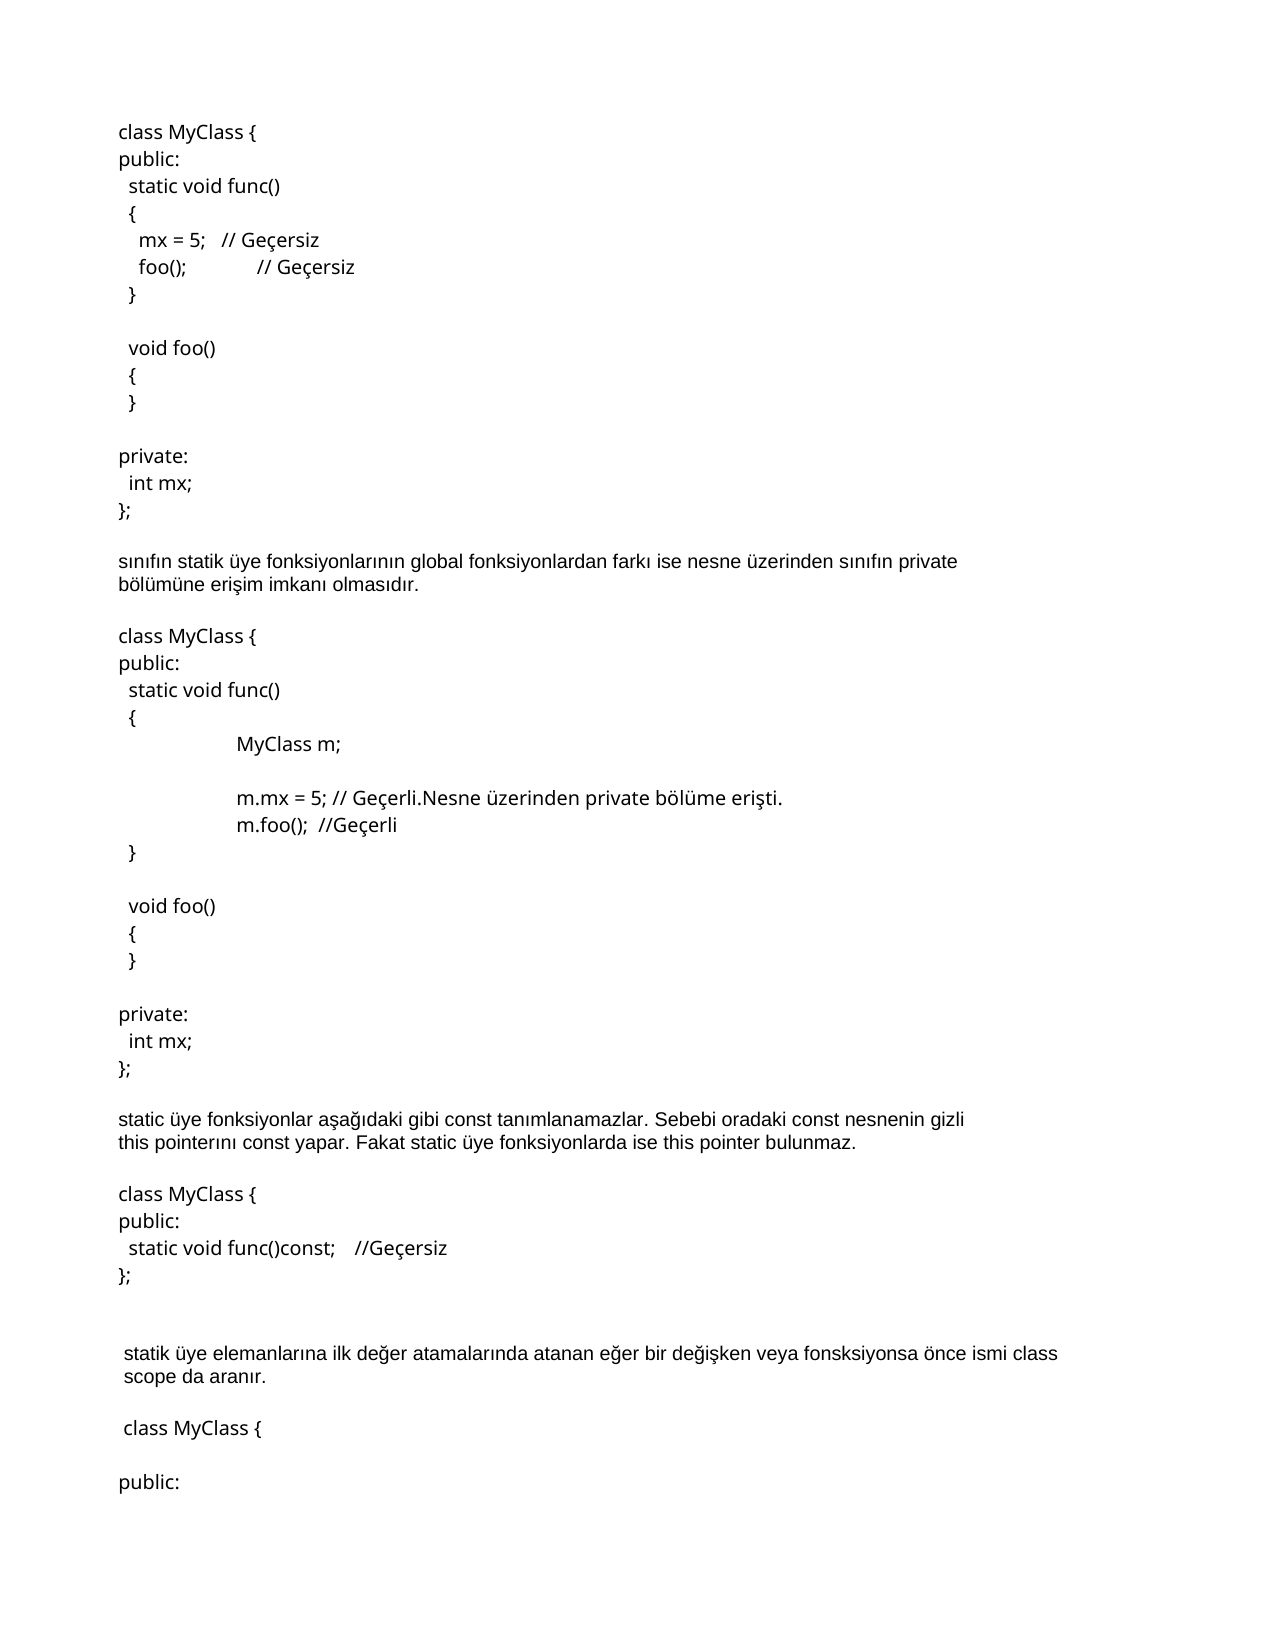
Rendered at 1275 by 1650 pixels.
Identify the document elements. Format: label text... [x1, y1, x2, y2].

text { [118, 199, 1157, 226]
text } [118, 946, 1157, 973]
text class MyClass { [118, 1414, 1157, 1441]
text bölümüne erişim imkanı olmasıdır. [118, 572, 1157, 595]
text static void func()const; //Geçersiz [118, 1234, 1157, 1261]
text public: [118, 649, 1157, 676]
text }; [118, 496, 1157, 523]
text sınıfın statik üye fonksiyonlarının global fonksiyonlardan farkı ise nesne üzerinden sınıfın private [118, 550, 1157, 572]
text int mx; [118, 469, 1157, 496]
text this pointerını const yapar. Fakat static üye fonksiyonlarda ise this pointer bulunmaz. [118, 1131, 1157, 1153]
text m.mx = 5; // Geçerli.Nesne üzerinden private bölüme erişti. [118, 784, 1157, 811]
text scope da aranır. [118, 1365, 1157, 1387]
text }; [118, 1054, 1157, 1081]
text int mx; [118, 1027, 1157, 1054]
text void foo() [118, 334, 1157, 361]
text } [118, 388, 1157, 415]
text static üye fonksiyonlar aşağıdaki gibi const tanımlanamazlar. Sebebi oradaki const nesnenin gizli [118, 1108, 1157, 1131]
text } [118, 280, 1157, 307]
text static void func() [118, 172, 1157, 199]
text MyClass m; [118, 730, 1157, 757]
text class MyClass { [118, 1180, 1157, 1207]
text { [118, 361, 1157, 388]
text static void func() [118, 676, 1157, 703]
text mx = 5; // Geçersiz [118, 226, 1157, 253]
text } [118, 838, 1157, 865]
text statik üye elemanlarına ilk değer atamalarında atanan eğer bir değişken veya fonsksiyonsa önce ismi class [118, 1342, 1157, 1365]
text }; [118, 1261, 1157, 1288]
text private: [118, 442, 1157, 469]
text public: [118, 1468, 1157, 1495]
text class MyClass { [118, 118, 1157, 145]
text public: [118, 1207, 1157, 1234]
text foo(); // Geçersiz [118, 253, 1157, 280]
text void foo() [118, 892, 1157, 919]
text public: [118, 145, 1157, 172]
text private: [118, 1000, 1157, 1027]
text m.foo(); //Geçerli [118, 811, 1157, 838]
text { [118, 703, 1157, 730]
text class MyClass { [118, 622, 1157, 649]
text { [118, 919, 1157, 946]
